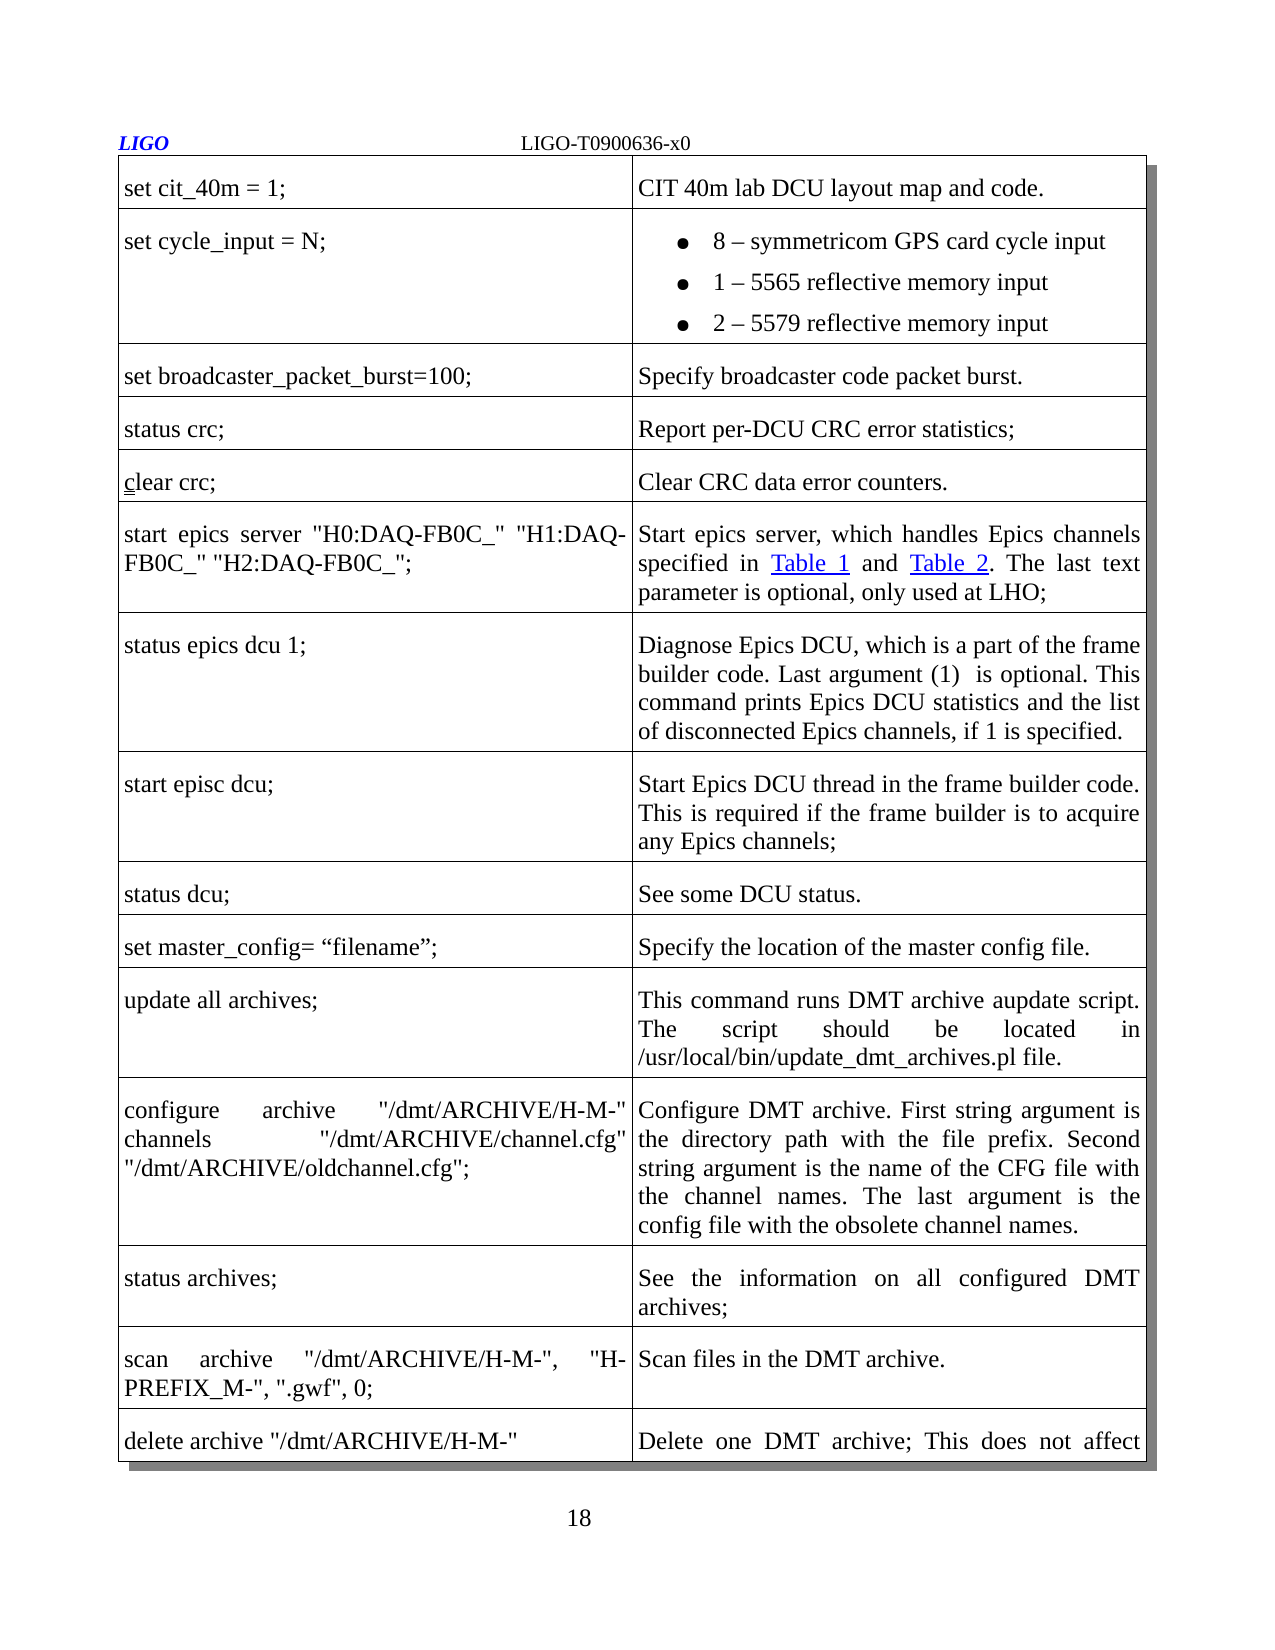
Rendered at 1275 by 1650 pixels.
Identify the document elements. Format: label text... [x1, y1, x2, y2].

table_cell delete archive "/dmt/ARCHIVE/H-M-" [119, 1409, 632, 1461]
table_cell set cit_40m = 1; [119, 156, 632, 207]
table_cell Start epics server, which handles Epics channels specified in Table 1 and Table 2. The last text parameter is optional, only used at LHO; [633, 502, 1146, 612]
table_cell start episc dcu; [119, 752, 632, 861]
table_cell This command runs DMT archive aupdate script. The script should be located in /usr/local/bin/update_dmt_archives.pl file. [633, 968, 1146, 1077]
table_cell status crc; [119, 397, 632, 448]
table_cell status archives; [119, 1246, 632, 1326]
table_cell status dcu; [119, 862, 632, 914]
table_cell clear crc; [119, 450, 632, 501]
table_cell update all archives; [119, 968, 632, 1077]
table_cell Scan files in the DMT archive. [633, 1327, 1146, 1408]
table_cell set master_config= “filename”; [119, 915, 632, 967]
table_cell Configure DMT archive. First string argument is the directory path with the file prefix. Second string argument is the name of the CFG file with the channel names. The last argument is the config file with the obsolete channel names. [633, 1078, 1146, 1245]
table_cell 8 – symmetricom GPS card cycle input 1 – 5565 reflective memory input 2 – 5579 reflective memory input [633, 209, 1146, 343]
table_cell Delete one DMT archive; This does not affect [633, 1409, 1146, 1461]
table_cell configure archive "/dmt/ARCHIVE/H-M-" channels "/dmt/ARCHIVE/channel.cfg" "/dmt/ARCHIVE/oldchannel.cfg"; [119, 1078, 632, 1245]
table_cell Report per-DCU CRC error statistics; [633, 397, 1146, 448]
table_cell status epics dcu 1; [119, 613, 632, 751]
table_cell set broadcaster_packet_burst=100; [119, 344, 632, 396]
table_cell Start Epics DCU thread in the frame builder code. This is required if the frame builder is to acquire any Epics channels; [633, 752, 1146, 861]
table_cell Clear CRC data error counters. [633, 450, 1146, 501]
table_cell Diagnose Epics DCU, which is a part of the frame builder code. Last argument (1) is optional. This command prints Epics DCU statistics and the list of disconnected Epics channels, if 1 is specified. [633, 613, 1146, 751]
table_cell Specify broadcaster code packet burst. [633, 344, 1146, 396]
table_cell set cycle_input = N; [119, 209, 632, 343]
table_cell CIT 40m lab DCU layout map and code. [633, 156, 1146, 207]
table_cell start epics server "H0:DAQ-FB0C_" "H1:DAQ-FB0C_" "H2:DAQ-FB0C_"; [119, 502, 632, 612]
table_cell See some DCU status. [633, 862, 1146, 914]
table_cell Specify the location of the master config file. [633, 915, 1146, 967]
table_cell scan archive "/dmt/ARCHIVE/H-M-", "H-PREFIX_M-", ".gwf", 0; [119, 1327, 632, 1408]
table_cell See the information on all configured DMT archives; [633, 1246, 1146, 1326]
